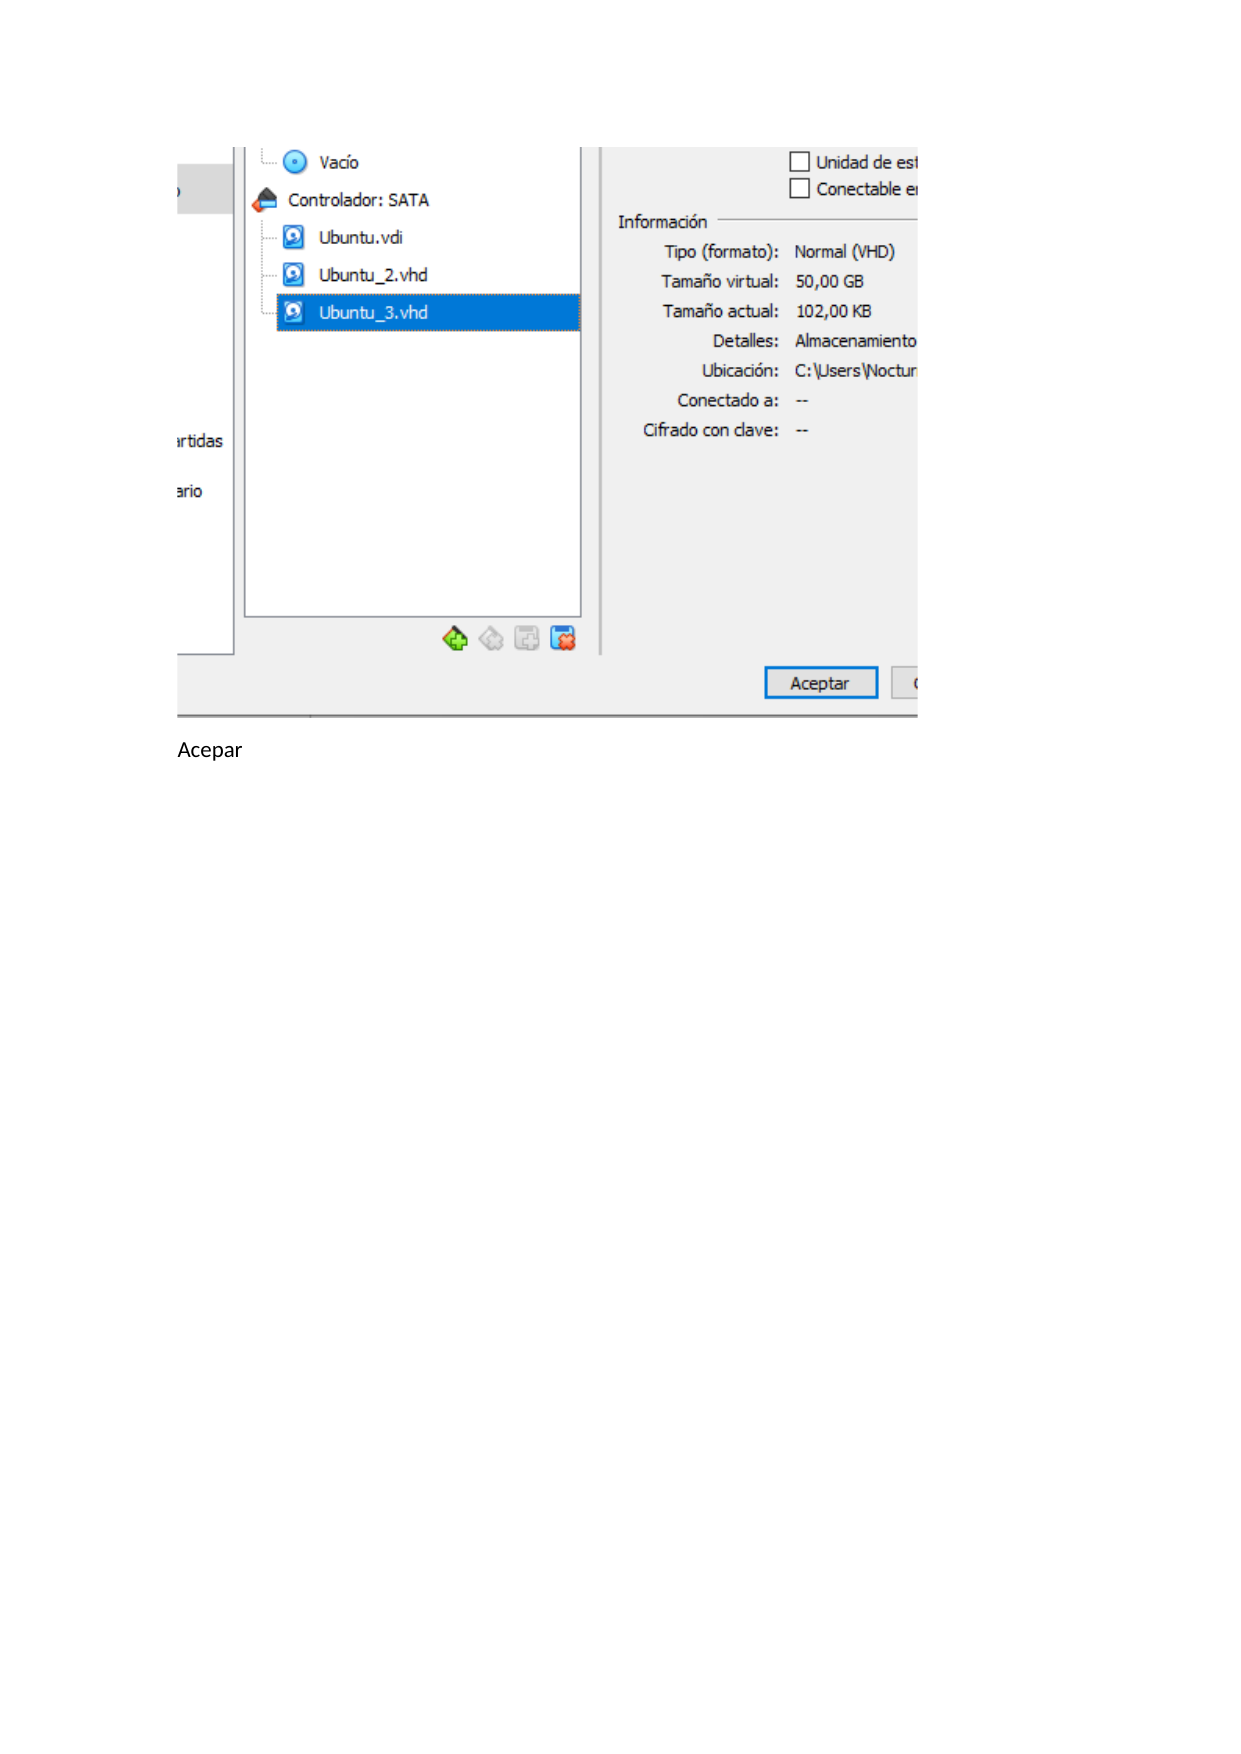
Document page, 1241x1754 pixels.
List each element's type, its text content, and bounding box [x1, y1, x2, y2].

text Acepar [177, 736, 1063, 764]
